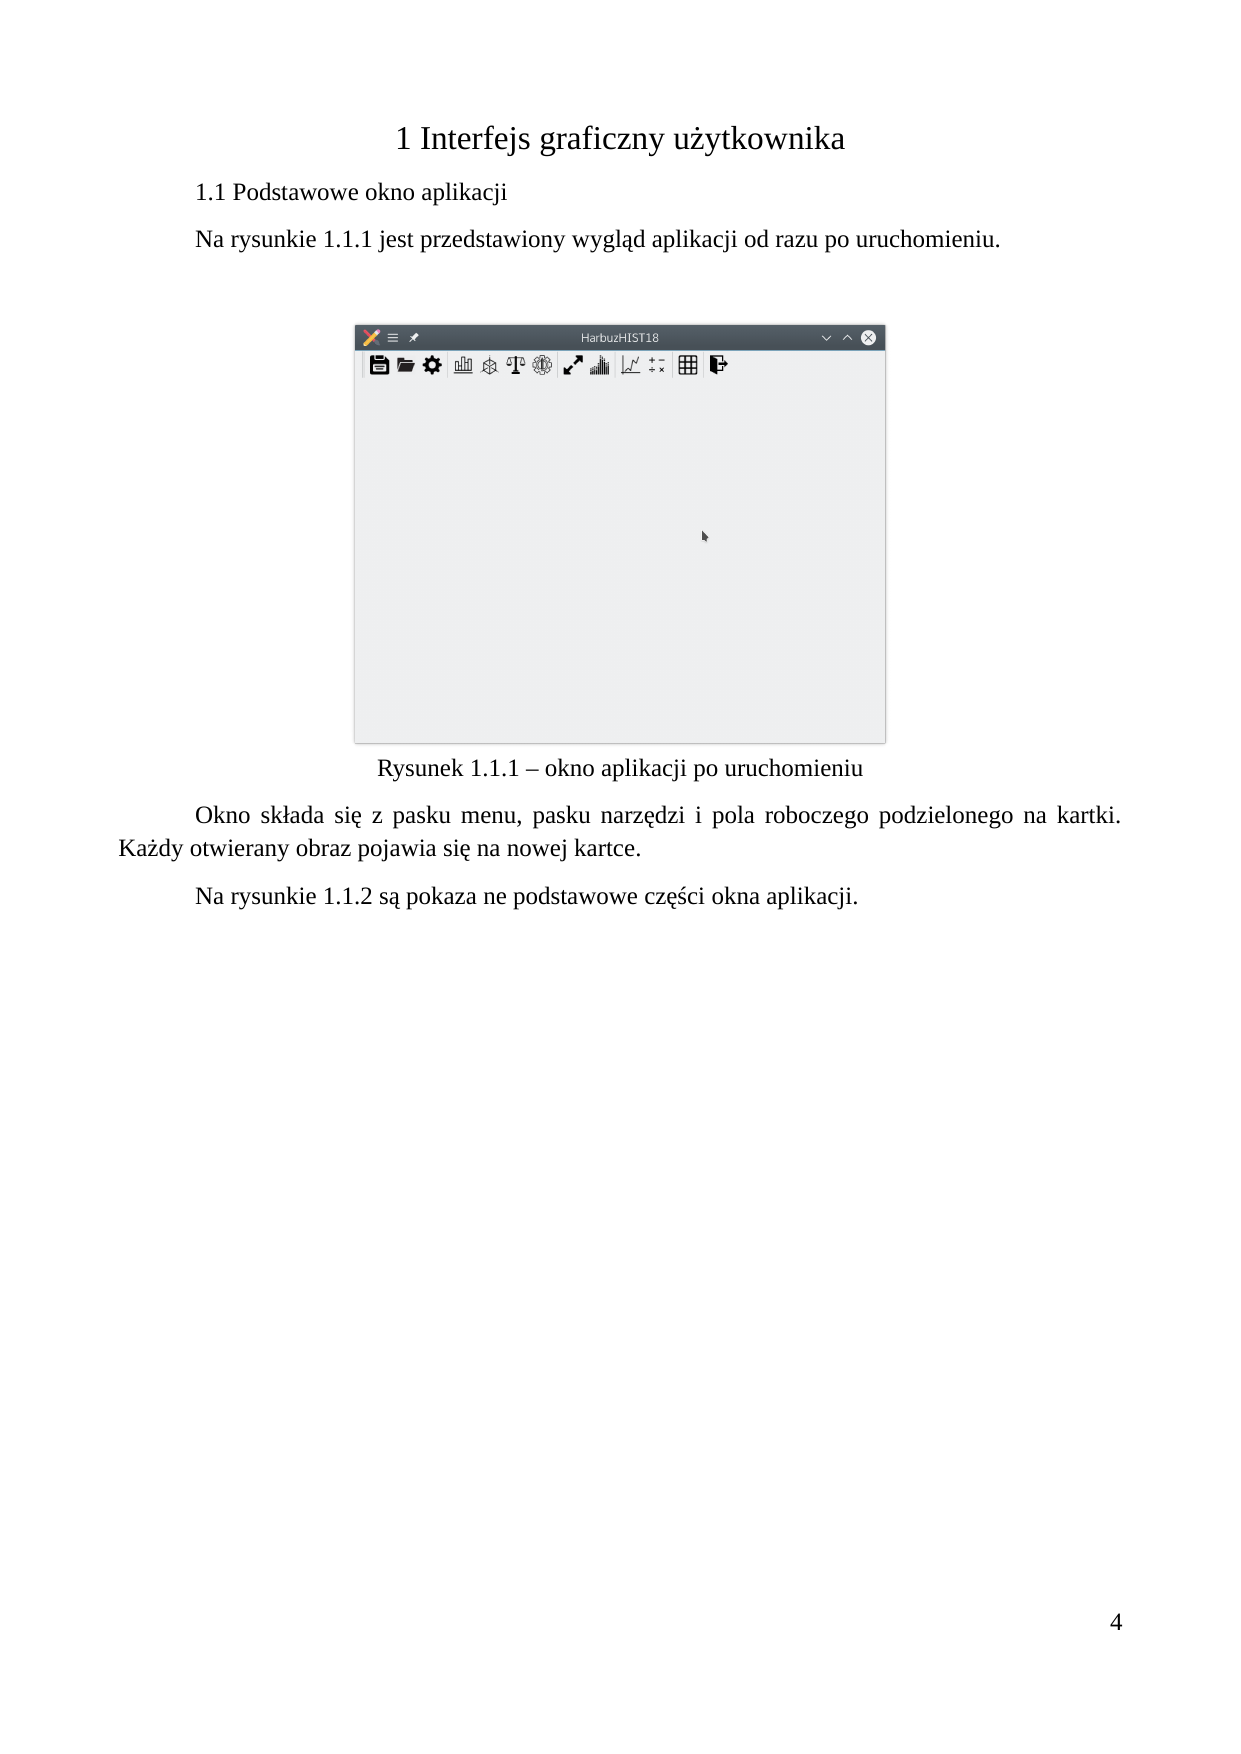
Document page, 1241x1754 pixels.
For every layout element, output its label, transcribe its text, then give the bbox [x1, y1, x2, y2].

text 1.1 Podstawowe okno aplikacji [118, 177, 1122, 206]
text Okno składa się z pasku menu, pasku narzędzi i pola roboczego podzielonego na kartki. Każdy otwierany obraz pojawia się na nowej kartce. [118, 801, 1122, 862]
text Na rysunkie 1.1.2 są pokaza ne podstawowe części okna aplikacji. [118, 881, 1122, 910]
text 1 Interfejs graficzny użytkownika [118, 118, 1122, 156]
text Rysunek 1.1.1 – okno aplikacji po uruchomieniu [118, 319, 1122, 782]
picture [349, 319, 891, 749]
text Na rysunkie 1.1.1 jest przedstawiony wygląd aplikacji od razu po uruchomieniu. [118, 224, 1122, 253]
